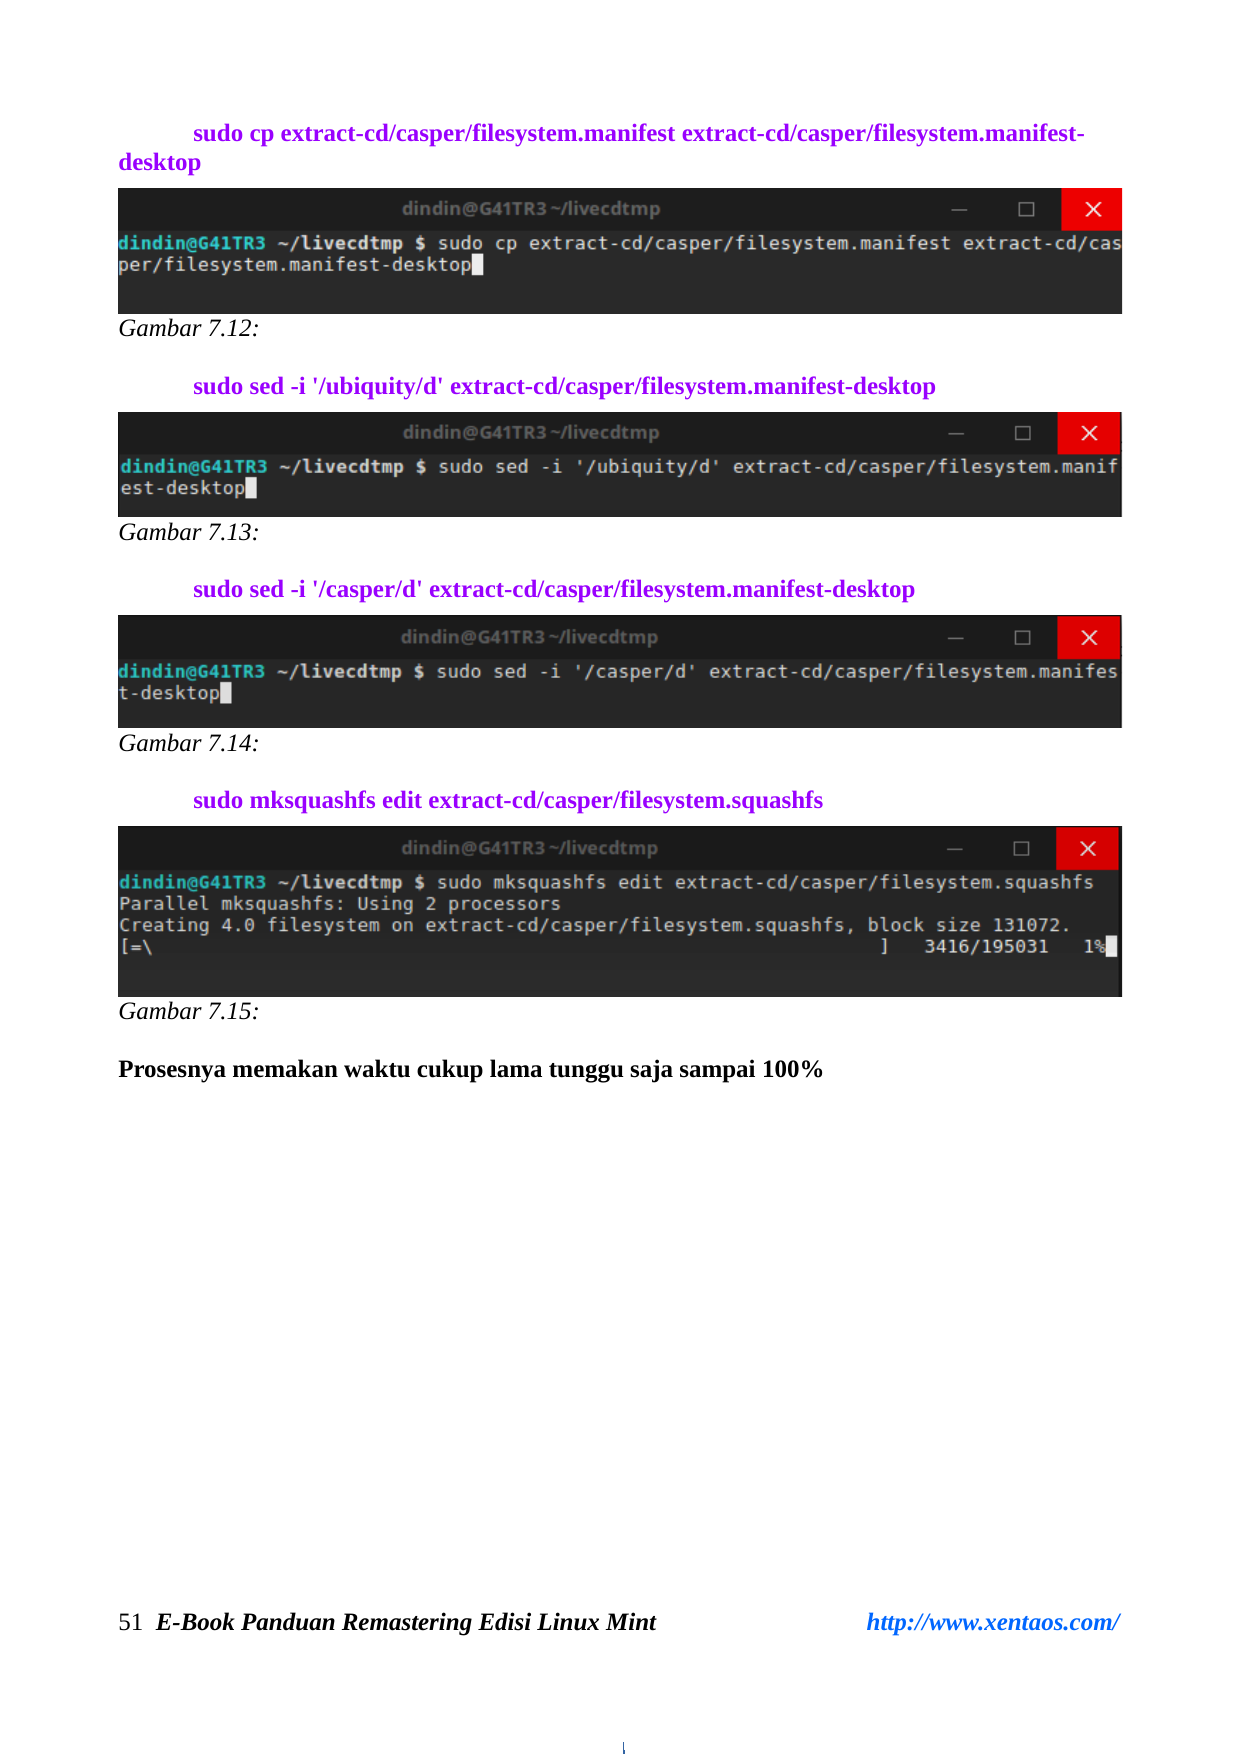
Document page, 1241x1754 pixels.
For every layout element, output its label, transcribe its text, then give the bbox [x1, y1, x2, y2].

picture [118, 615, 1123, 728]
text Gambar 7.15: [118, 997, 1122, 1025]
text Gambar 7.12: [118, 314, 1122, 342]
text sudo mksquashfs edit extract-cd/casper/filesystem.squashfs [118, 785, 1122, 814]
picture [118, 188, 1123, 314]
text sudo sed -i '/ubiquity/d' extract-cd/casper/filesystem.manifest-desktop [118, 371, 1122, 400]
text Gambar 7.14: [118, 728, 1122, 757]
text Prosesnya memakan waktu cukup lama tunggu saja sampai 100% [118, 1054, 1122, 1083]
text Gambar 7.13: [118, 517, 1122, 546]
picture [118, 826, 1123, 997]
text sudo cp extract-cd/casper/filesystem.manifest extract-cd/casper/filesystem.manifest-desktop [118, 118, 1122, 176]
picture [118, 412, 1123, 517]
text sudo sed -i '/casper/d' extract-cd/casper/filesystem.manifest-desktop [118, 574, 1122, 603]
